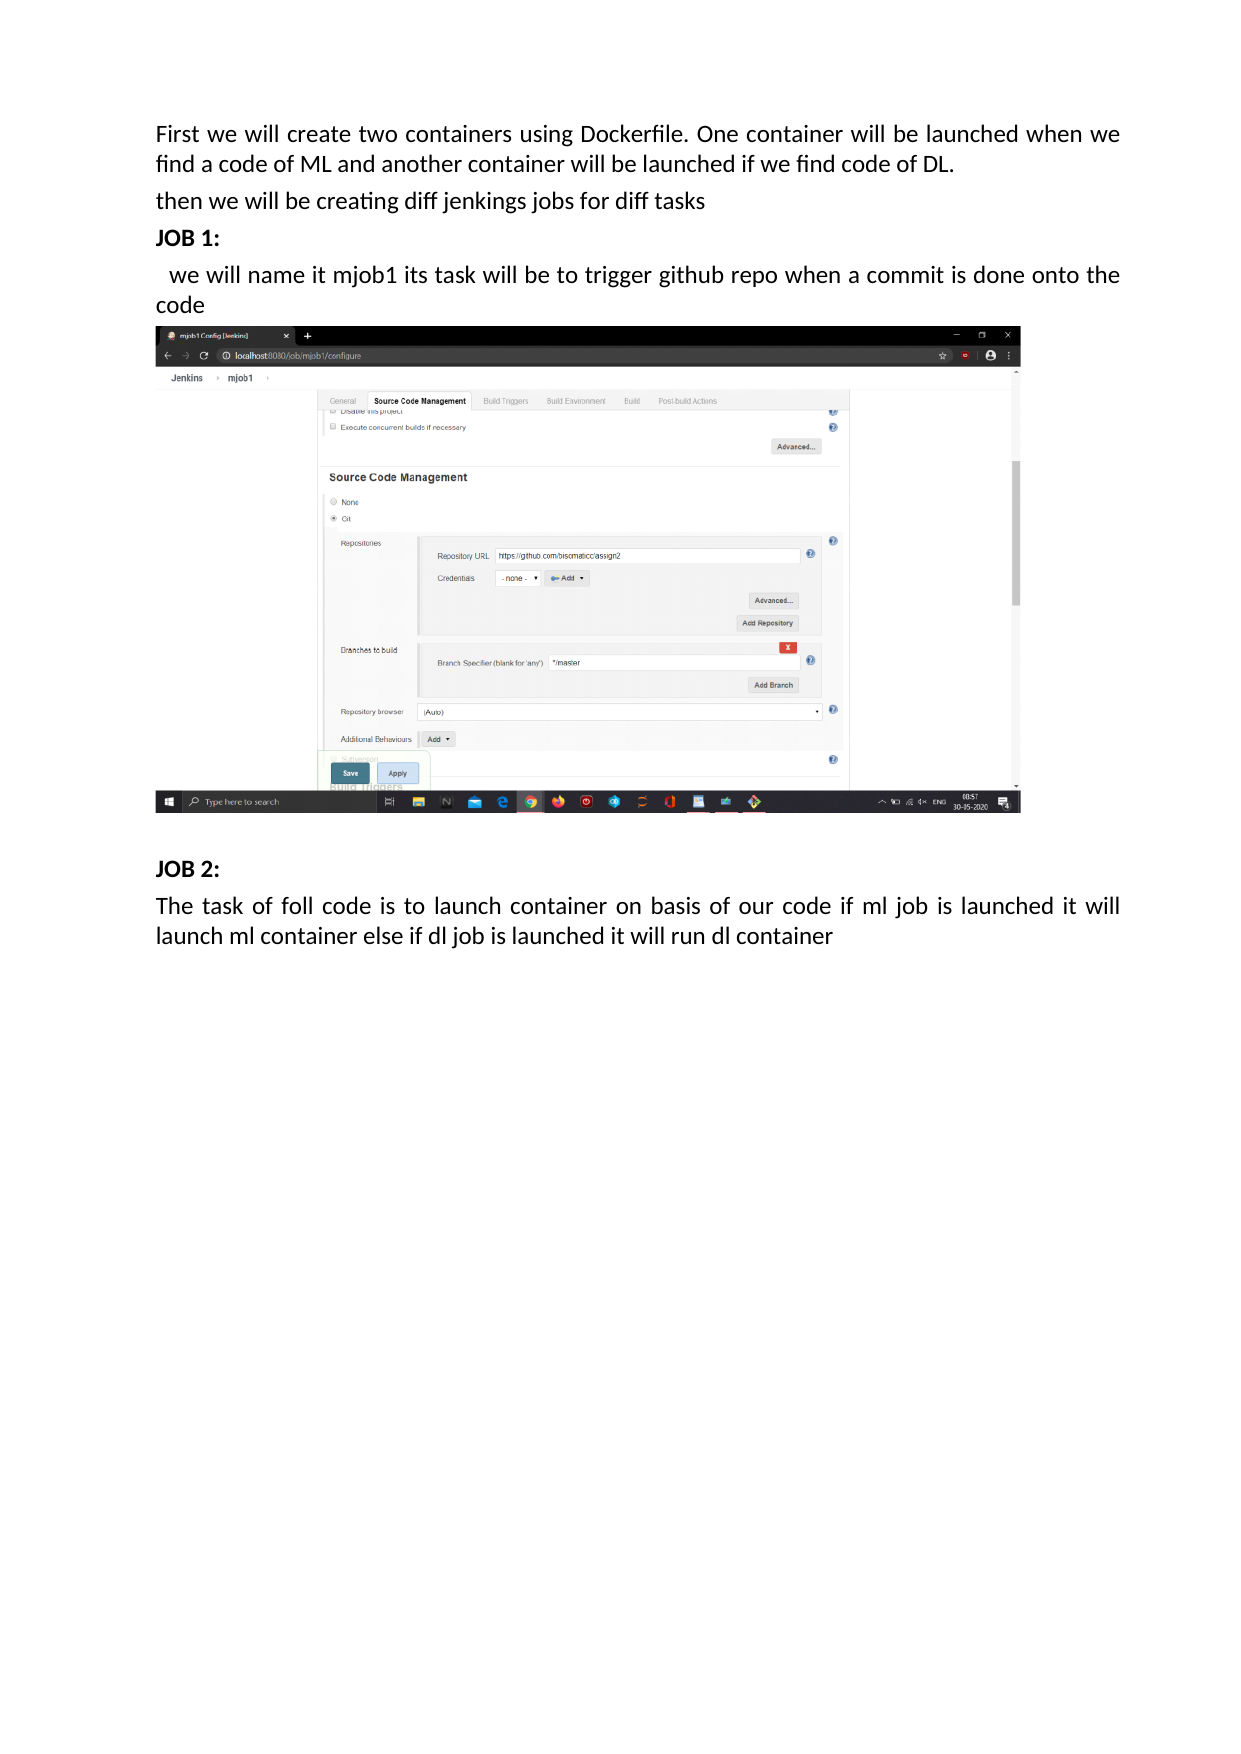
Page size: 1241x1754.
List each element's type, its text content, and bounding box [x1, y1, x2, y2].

text JOB 2: [156, 853, 1122, 883]
text then we will be creating diff jenkings jobs for diff tasks [156, 185, 1122, 216]
text JOB 1: [156, 222, 1122, 253]
text we will name it mjob1 its task will be to trigger github repo when a commit is done onto the code [156, 259, 1122, 320]
text The task of foll code is to launch container on basis of our code if ml job is launched it will launch ml container else if dl job is launched it will run dl container [156, 890, 1122, 951]
text First we will create two containers using Dockerfile. One container will be launched when we find a code of ML and another container will be launched if we find code of DL. [156, 118, 1122, 179]
